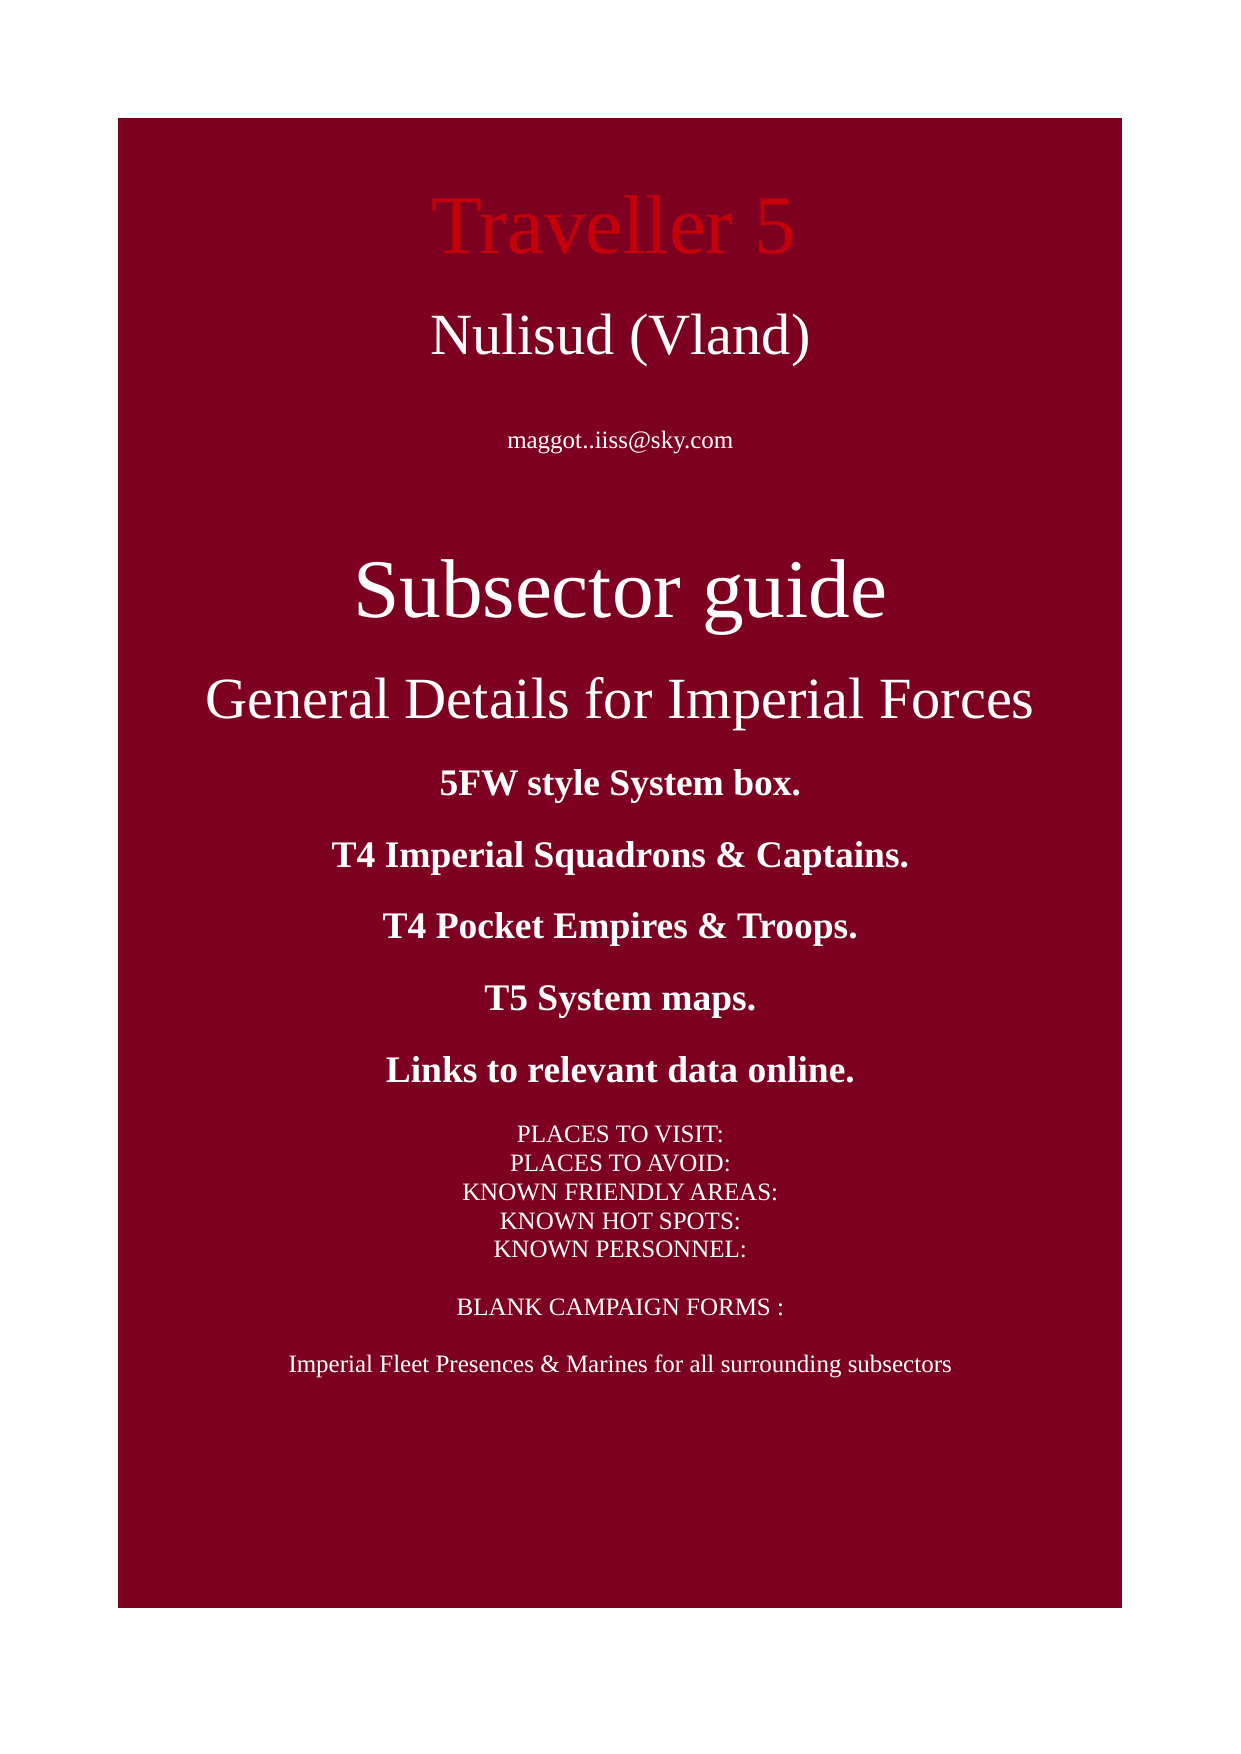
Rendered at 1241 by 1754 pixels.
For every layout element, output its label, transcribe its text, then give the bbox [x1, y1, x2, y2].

text maggot..iiss@sky.com [118, 425, 1122, 453]
text Links to relevant data online. [118, 1048, 1122, 1091]
text KNOWN FRIENDLY AREAS: [118, 1177, 1122, 1206]
text KNOWN HOT SPOTS: [118, 1206, 1122, 1234]
text Traveller 5 [118, 176, 1122, 271]
text BLANK CAMPAIGN FORMS : [118, 1292, 1122, 1321]
text Subsector guide [118, 540, 1122, 636]
text T4 Imperial Squadrons & Captains. [118, 832, 1122, 875]
text PLACES TO AVOID: [118, 1148, 1122, 1177]
text KNOWN PERSONNEL: [118, 1234, 1122, 1263]
text General Details for Imperial Forces [118, 664, 1122, 731]
text T5 System maps. [118, 976, 1122, 1019]
text 5FW style System box. [118, 760, 1122, 803]
text T4 Pocket Empires & Troops. [118, 904, 1122, 947]
text Imperial Fleet Presences & Marines for all surrounding subsectors [118, 1349, 1122, 1378]
text Nulisud (Vland) [118, 300, 1122, 367]
text PLACES TO VISIT: [118, 1119, 1122, 1148]
